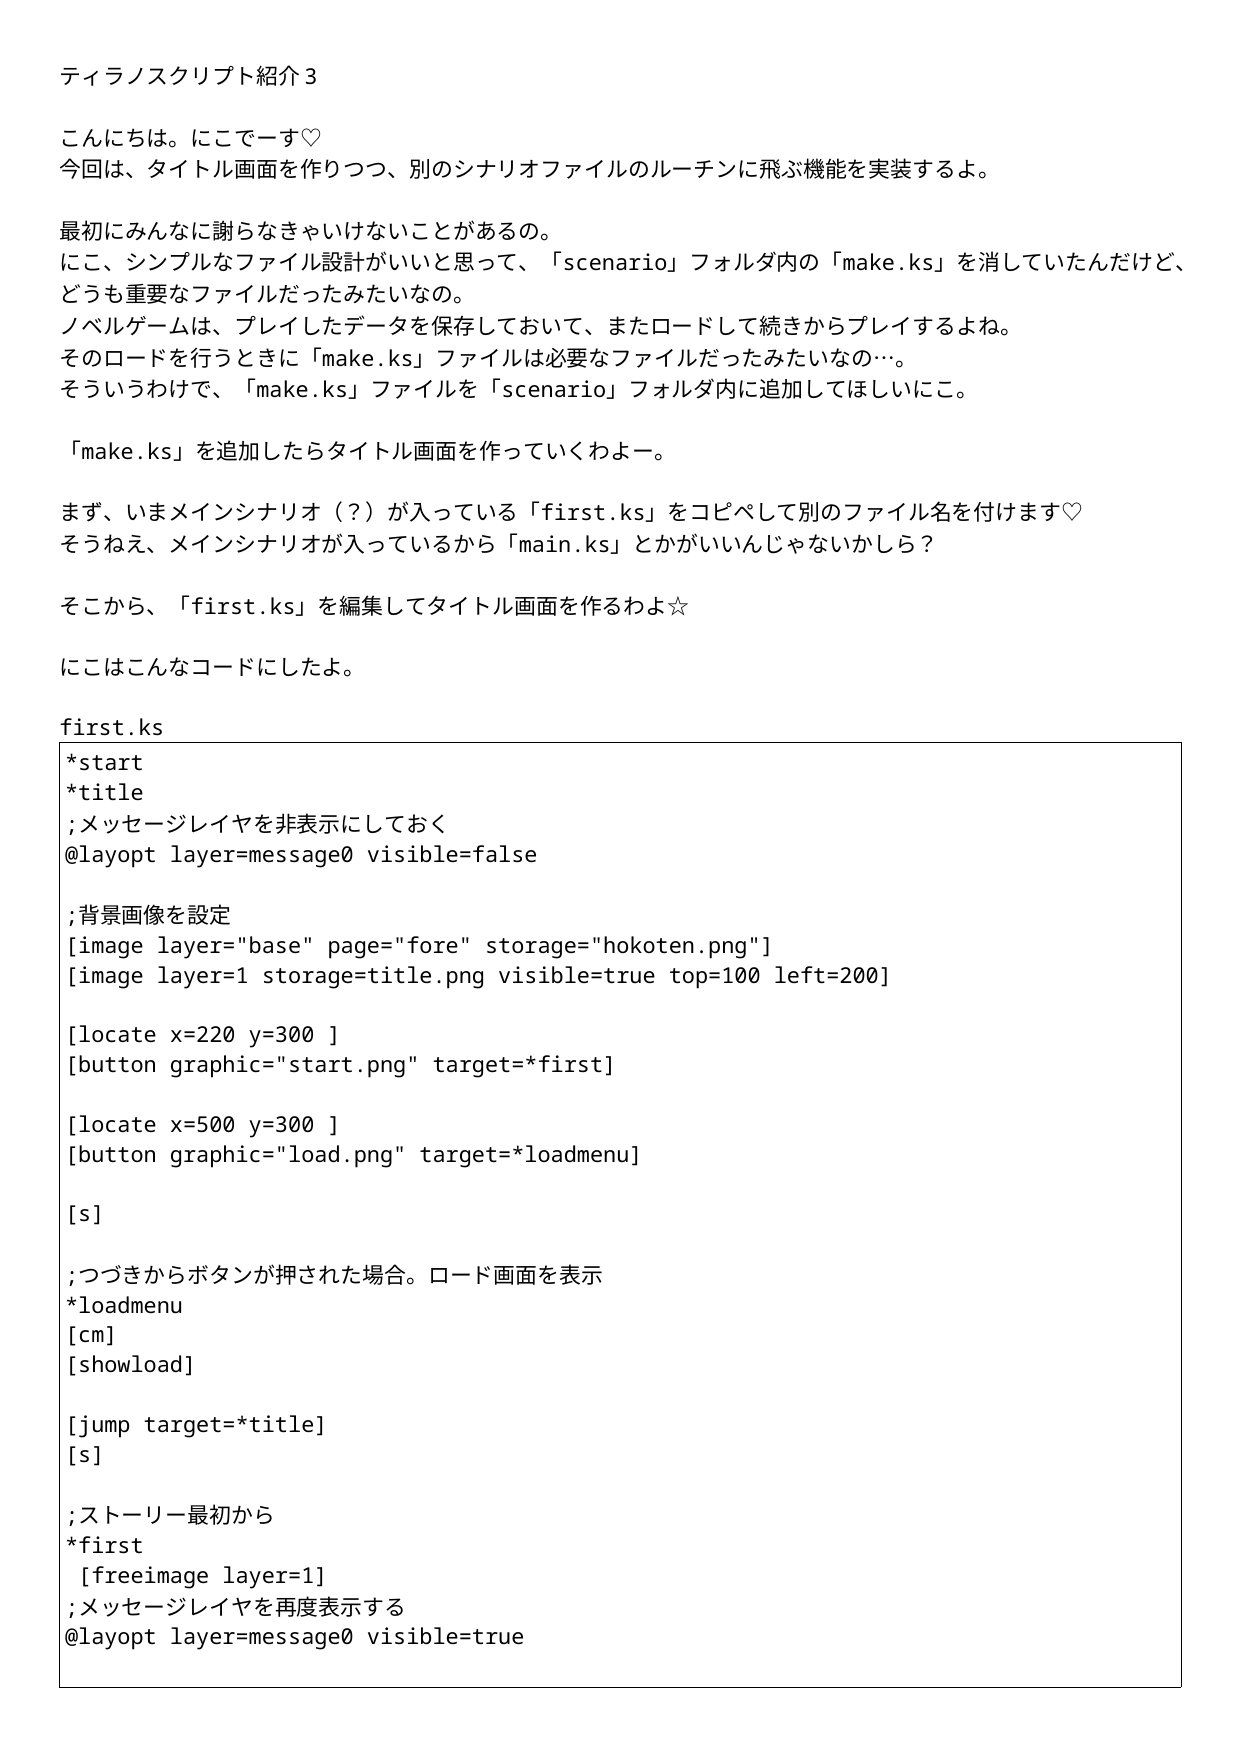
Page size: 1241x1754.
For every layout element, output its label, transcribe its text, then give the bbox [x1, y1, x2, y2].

text first.ks [59, 712, 1181, 742]
text こんにちは。にこでーす♡ [59, 121, 1181, 152]
text ノベルゲームは、プレイしたデータを保存しておいて、またロードして続きからプレイするよね。 [59, 309, 1181, 341]
text そこから、「first.ks」を編集してタイトル画面を作るわよ☆ [59, 589, 1181, 621]
text ティラノスクリプト紹介3 [59, 59, 1181, 91]
text 「make.ks」を追加したらタイトル画面を作っていくわよー。 [59, 434, 1181, 466]
text そうねえ、メインシナリオが入っているから「main.ks」とかがいいんじゃないかしら？ [59, 527, 1181, 559]
text どうも重要なファイルだったみたいなの。 [59, 277, 1181, 309]
text そういうわけで、「make.ks」ファイルを「scenario」フォルダ内に追加してほしいにこ。 [59, 372, 1181, 404]
table_header *start *title ;メッセージレイヤを非表示にしておく @layopt layer=message0 visible=false ;背景画像を設定 [image layer="base" page="fore" storage="hokoten.png"] [image layer=1 storage=title.png visible=true top=100 left=200] [locate x=220 y=300 ] [button graphic="start.png" target=*first] [locate x=500 y=300 ] [button graphic="load.png" target=*loadmenu] [s] ;つづきからボタンが押された場合。ロード画面を表示 *loadmenu [cm] [showload] [jump target=*title] [s] ;ストーリー最初から *first [freeimage layer=1] ;メッセージレイヤを再度表示する @layopt layer=message0 visible=true [60, 743, 1181, 1687]
text にこはこんなコードにしたよ。 [59, 650, 1181, 682]
text 最初にみんなに謝らなきゃいけないことがあるの。 [59, 214, 1181, 245]
text 今回は、タイトル画面を作りつつ、別のシナリオファイルのルーチンに飛ぶ機能を実装するよ。 [59, 152, 1181, 184]
text まず、いまメインシナリオ（？）が入っている「first.ks」をコピペして別のファイル名を付けます♡ [59, 495, 1181, 527]
text にこ、シンプルなファイル設計がいいと思って、「scenario」フォルダ内の「make.ks」を消していたんだけど、 [59, 245, 1181, 277]
text そのロードを行うときに「make.ks」ファイルは必要なファイルだったみたいなの…。 [59, 341, 1181, 372]
